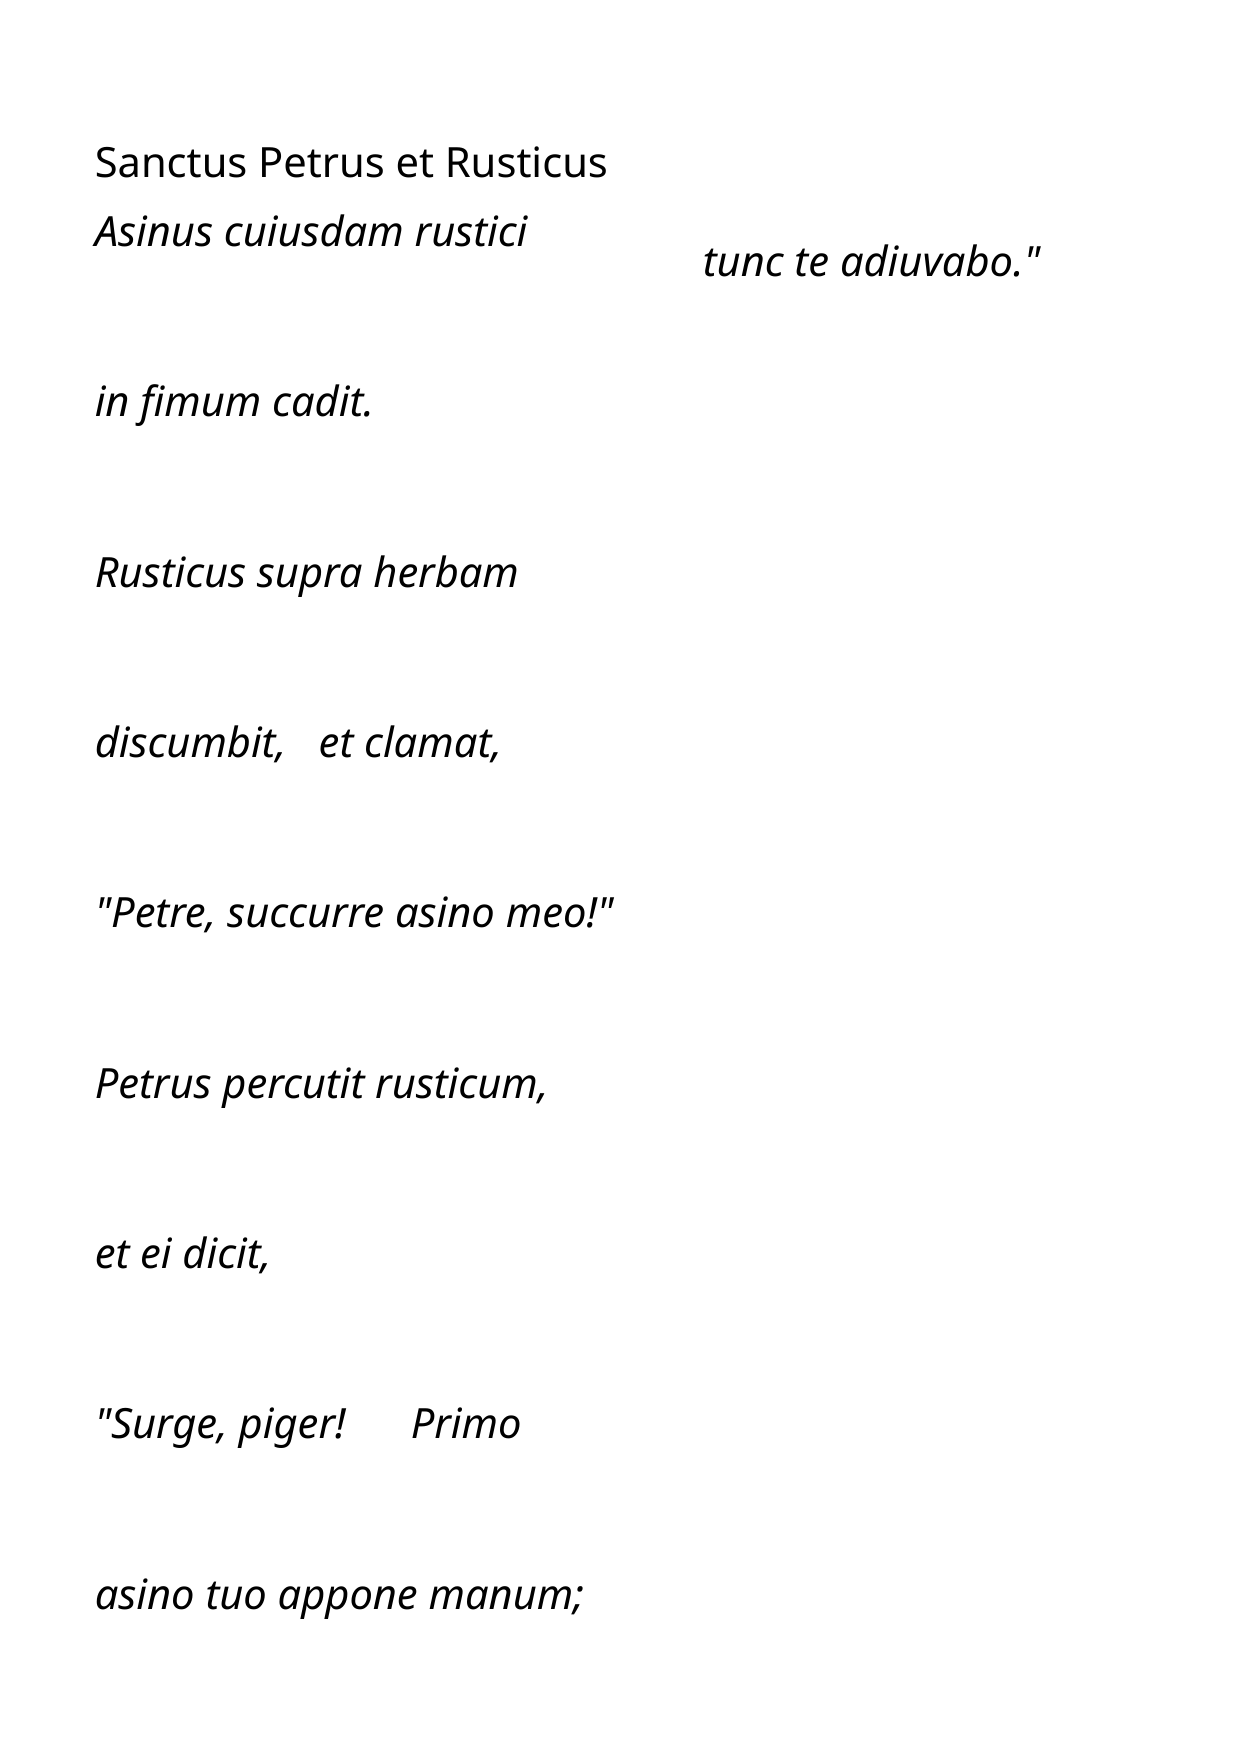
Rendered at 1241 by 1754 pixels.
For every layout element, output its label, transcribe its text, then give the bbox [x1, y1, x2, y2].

text asino tuo appone manum; [94, 1508, 638, 1621]
text tunc te adiuvabo." [703, 175, 1146, 288]
text Rusticus supra herbam [94, 543, 638, 599]
subtitle Sanctus Petrus et Rusticus [94, 133, 638, 189]
text "Petre, succurre asino meo!" [94, 826, 638, 940]
text "Surge, piger! Primo [94, 1337, 638, 1451]
text in fimum cadit. [94, 316, 638, 429]
text Asinus cuiusdam rustici [94, 202, 638, 259]
text et ei dicit, [94, 1167, 638, 1281]
text discumbit, et clamat, [94, 713, 638, 770]
text Petrus percutit rusticum, [94, 997, 638, 1110]
